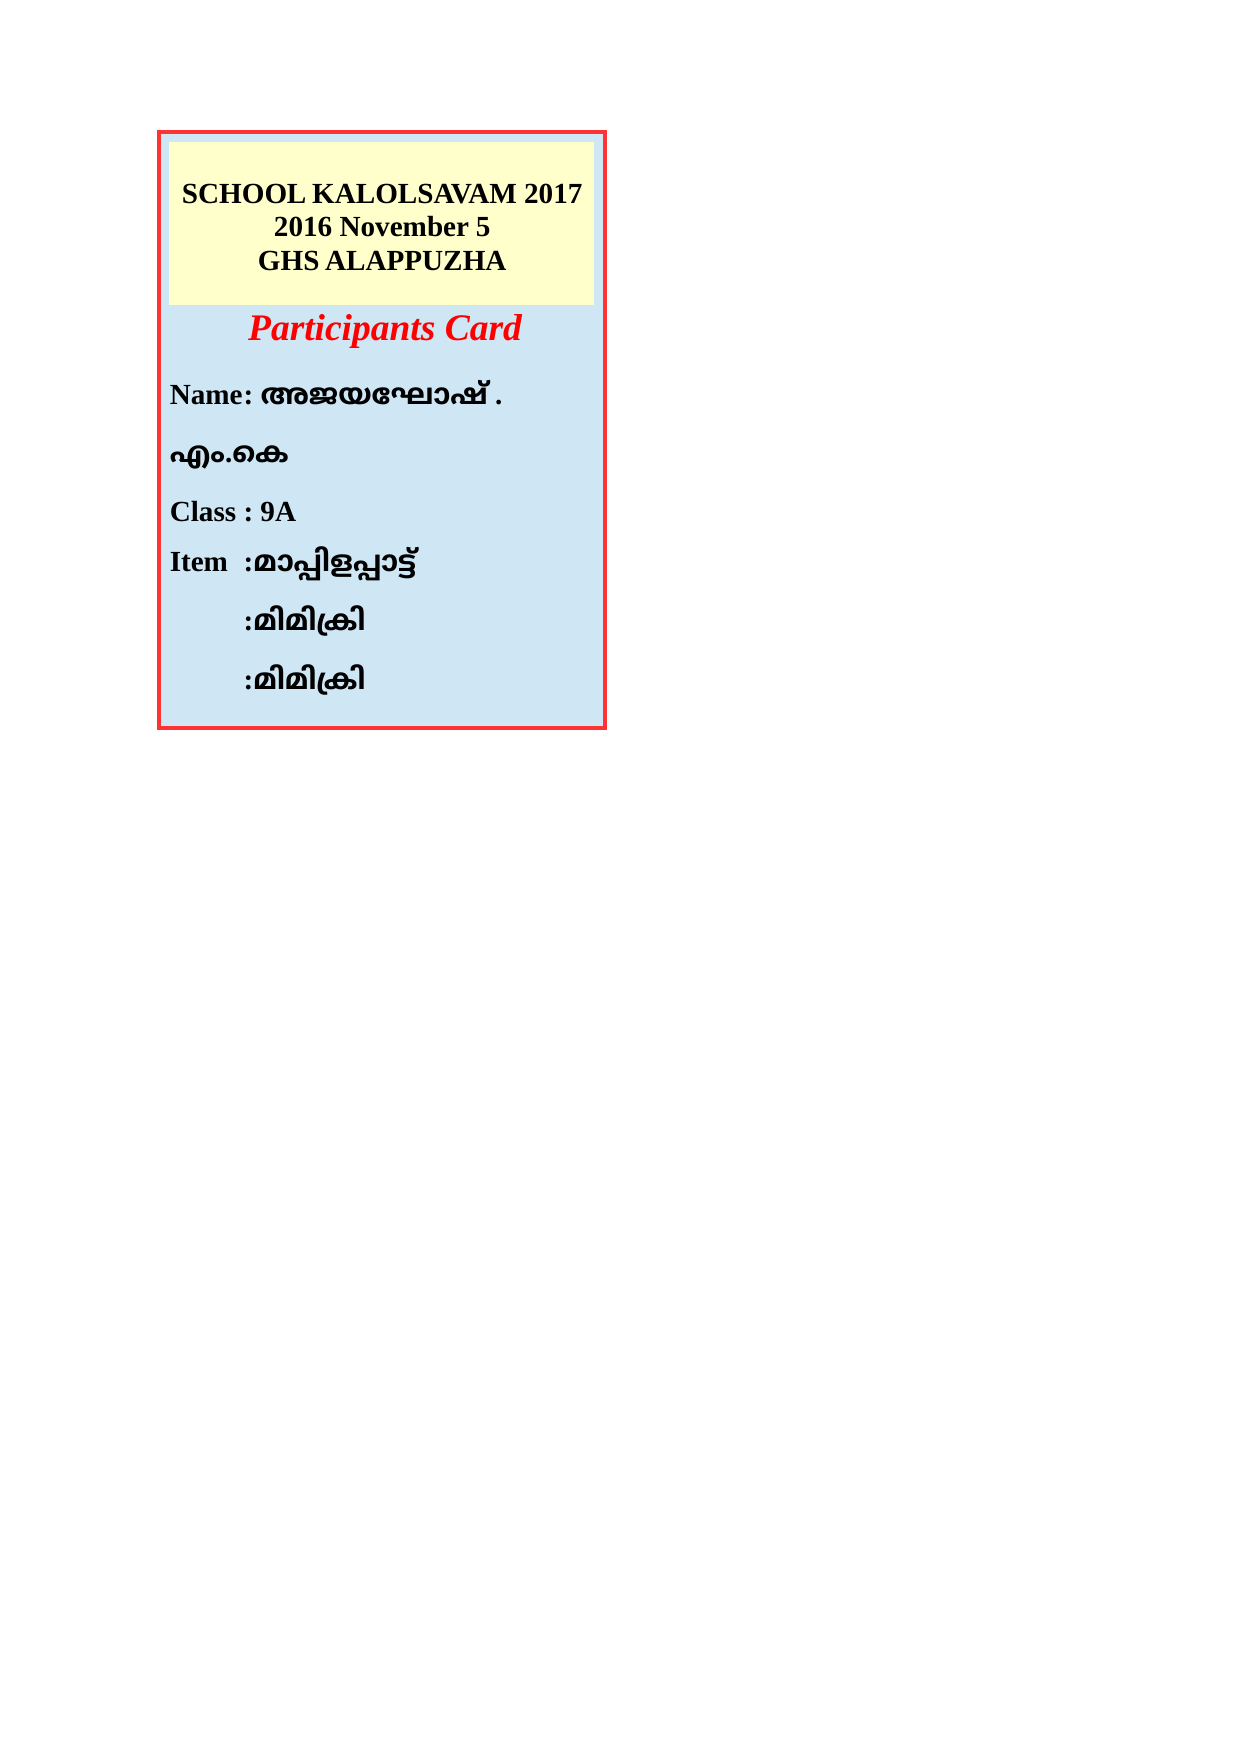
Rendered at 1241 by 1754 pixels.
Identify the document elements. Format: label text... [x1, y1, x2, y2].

text :മിമിക്രി [169, 662, 594, 701]
text Name : അജയഘോഷ് . എം.കെ [169, 377, 594, 474]
text ­ [118, 118, 1122, 147]
text Participants Card [169, 305, 594, 348]
text Item :മാപ്പിളപ്പാട്ട് [169, 544, 594, 584]
text SCHOOL KALOLSAVAM 2017 [169, 176, 594, 209]
text Class : 9A [169, 494, 594, 528]
text :മിമിക്രി [169, 603, 594, 642]
text GHS ALAPPUZHA [169, 243, 594, 277]
text 2016 November 5 [169, 209, 594, 243]
